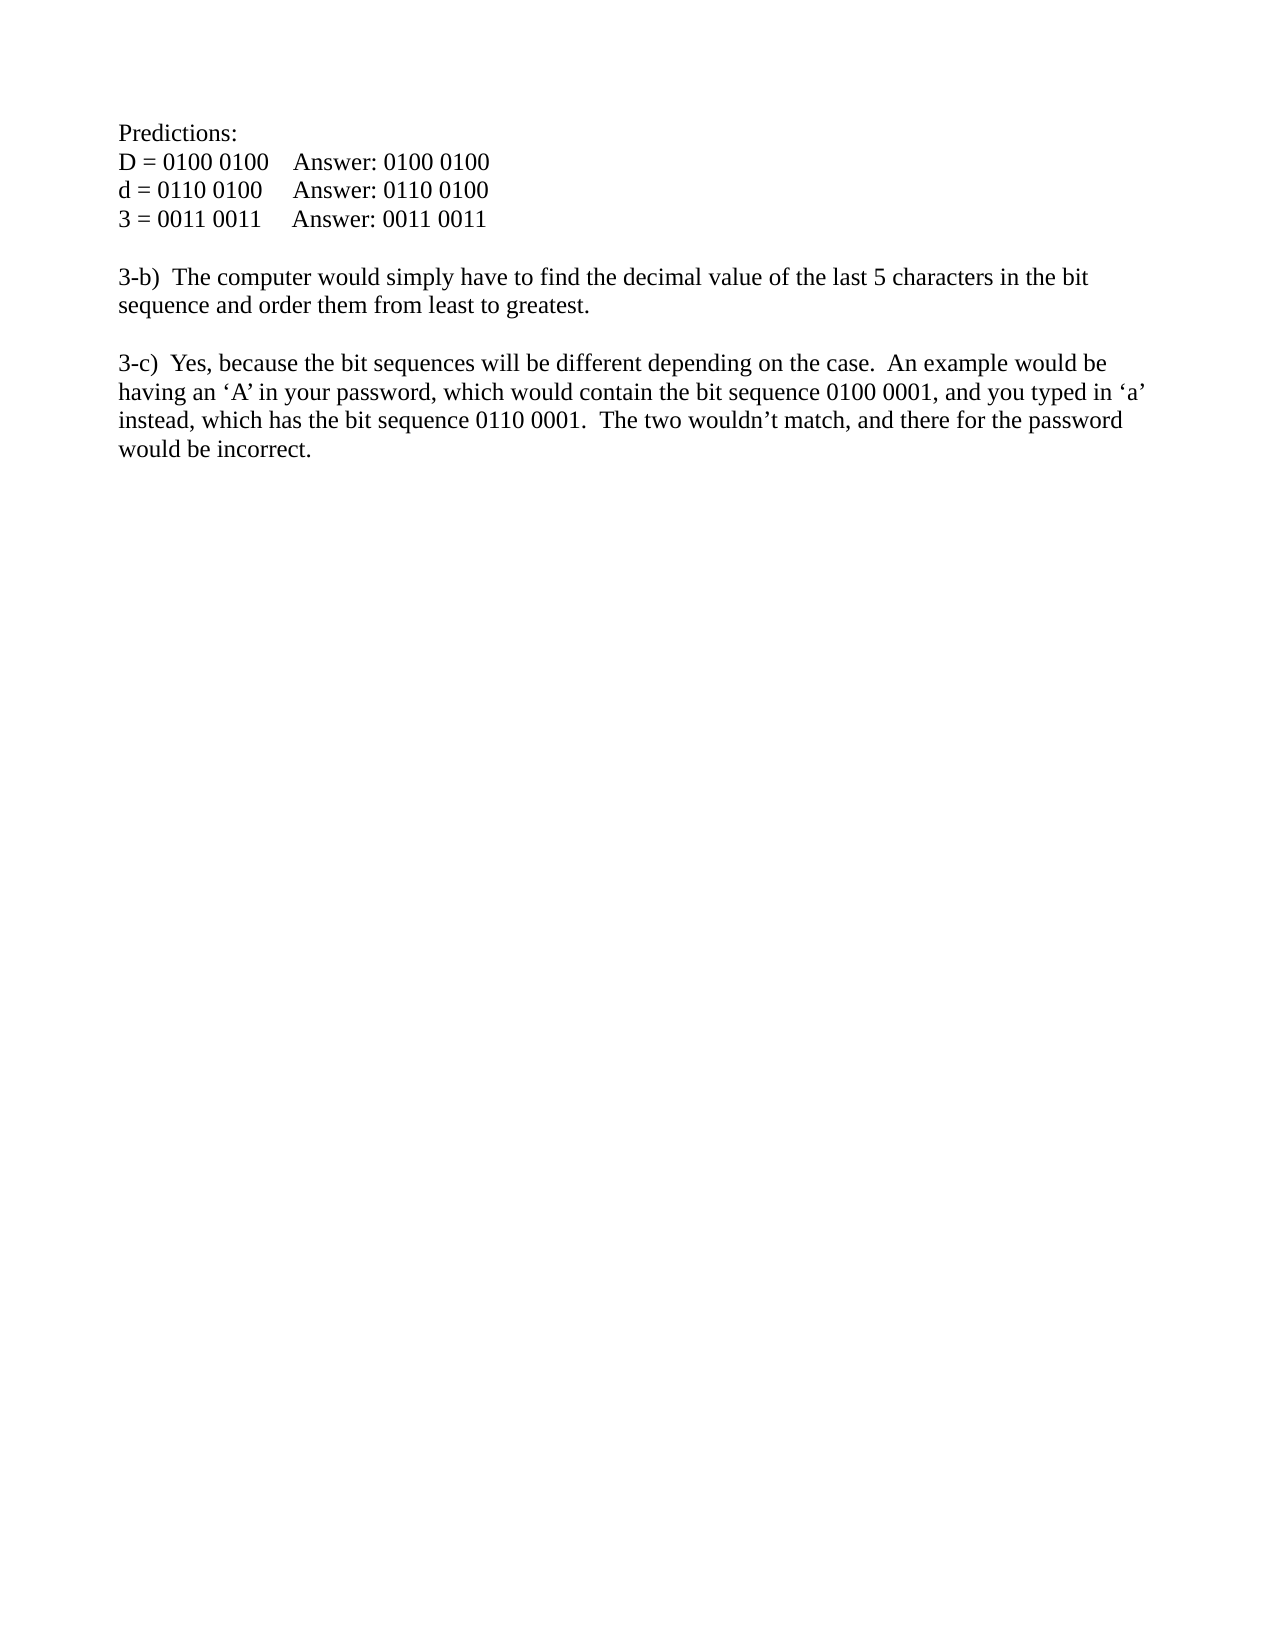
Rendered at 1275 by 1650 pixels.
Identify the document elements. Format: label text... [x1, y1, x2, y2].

text 3 = 0011 0011 Answer: 0011 0011 [118, 204, 1157, 233]
text d = 0110 0100 Answer: 0110 0100 [118, 176, 1157, 204]
text D = 0100 0100 Answer: 0100 0100 [118, 147, 1157, 176]
text 3-c) Yes, because the bit sequences will be different depending on the case. An example would be having an ‘A’ in your password, which would contain the bit sequence 0100 0001, and you typed in ‘a’ instead, which has the bit sequence 0110 0001. The two wouldn’t match, and there for the password would be incorrect. [118, 348, 1157, 463]
text 3-b) The computer would simply have to find the decimal value of the last 5 characters in the bit sequence and order them from least to greatest. [118, 262, 1157, 319]
text Predictions: [118, 118, 1157, 147]
